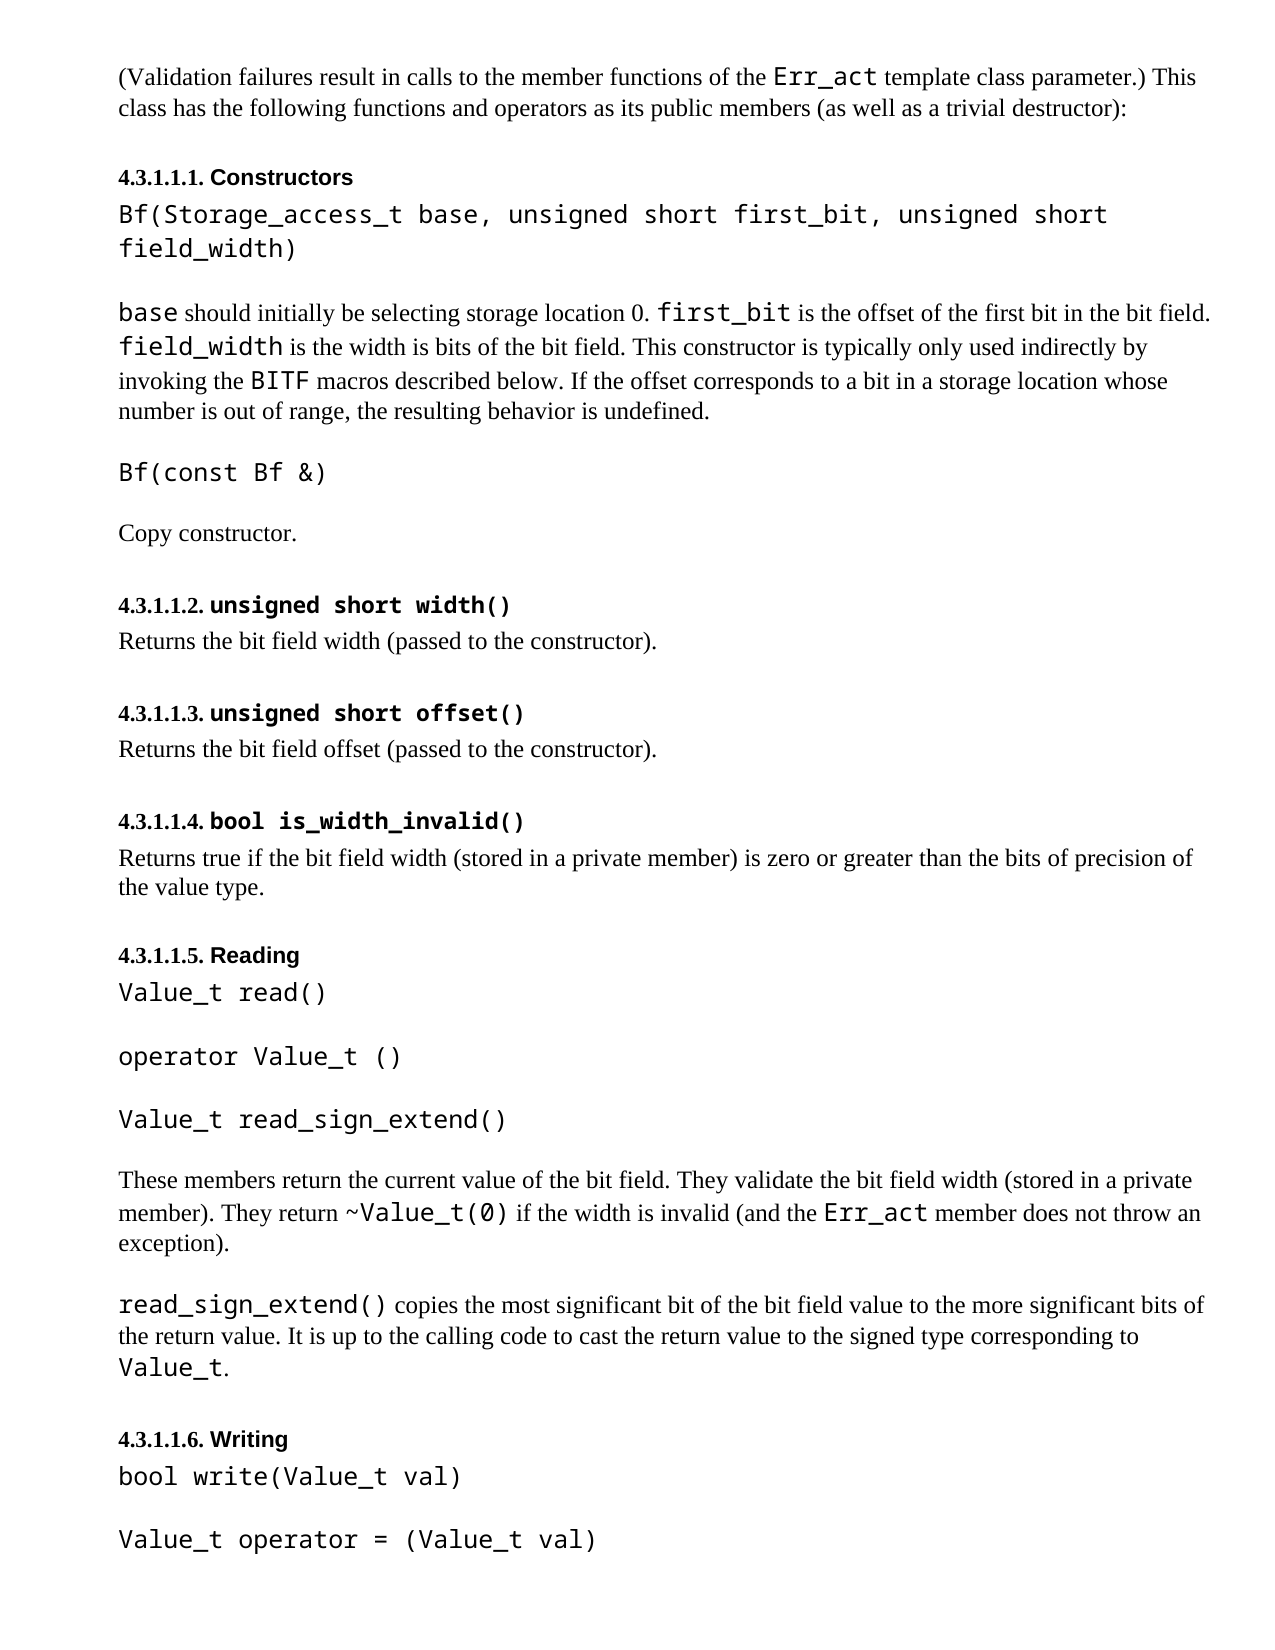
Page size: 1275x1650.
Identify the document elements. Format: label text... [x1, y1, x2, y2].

text bool write(Value_t val) [118, 1458, 1216, 1492]
subtitle 4.3.1.1.4. bool is_width_invalid() [118, 805, 1216, 837]
subtitle 4.3.1.1.3. unsigned short offset() [118, 697, 1216, 728]
text Returns true if the bit field width (stored in a private member) is zero or greater than the bits of precision of the value type. [118, 843, 1216, 900]
text Value_t read() [118, 975, 1216, 1009]
text operator Value_t () [118, 1038, 1216, 1073]
text Copy constructor. [118, 518, 1216, 547]
text Bf(const Bf &) [118, 454, 1216, 489]
text Value_t operator = (Value_t val) [118, 1522, 1216, 1556]
text base should initially be selecting storage location 0. first_bit is the offset of the first bit in the bit field. field_width is the width is bits of the bit field. This constructor is typically only used indirectly by invoking the BITF macros described below. If the offset corresponds to a bit in a storage location whose number is out of range, the resulting behavior is undefined. [118, 294, 1216, 425]
subtitle 4.3.1.1.1. Constructors [118, 164, 1216, 190]
subtitle 4.3.1.1.2. unsigned short width() [118, 589, 1216, 620]
text Value_t read_sign_extend() [118, 1102, 1216, 1136]
subtitle 4.3.1.1.6. Writing [118, 1426, 1216, 1452]
subtitle 4.3.1.1.5. Reading [118, 942, 1216, 969]
text Bf(Storage_access_t base, unsigned short first_bit, unsigned short field_width) [118, 197, 1216, 265]
text Returns the bit field width (passed to the constructor). [118, 626, 1216, 655]
text Returns the bit field offset (passed to the constructor). [118, 734, 1216, 763]
text These members return the current value of the bit field. They validate the bit field width (stored in a private member). They return ~Value_t(0) if the width is invalid (and the Err_act member does not throw an exception). [118, 1166, 1216, 1257]
text (Validation failures result in calls to the member functions of the Err_act template class parameter.) This class has the following functions and operators as its public members (as well as a trivial destructor): [118, 59, 1216, 122]
text read_sign_extend() copies the most significant bit of the bit field value to the more significant bits of the return value. It is up to the calling code to cast the return value to the signed type corresponding to Value_t. [118, 1287, 1216, 1383]
